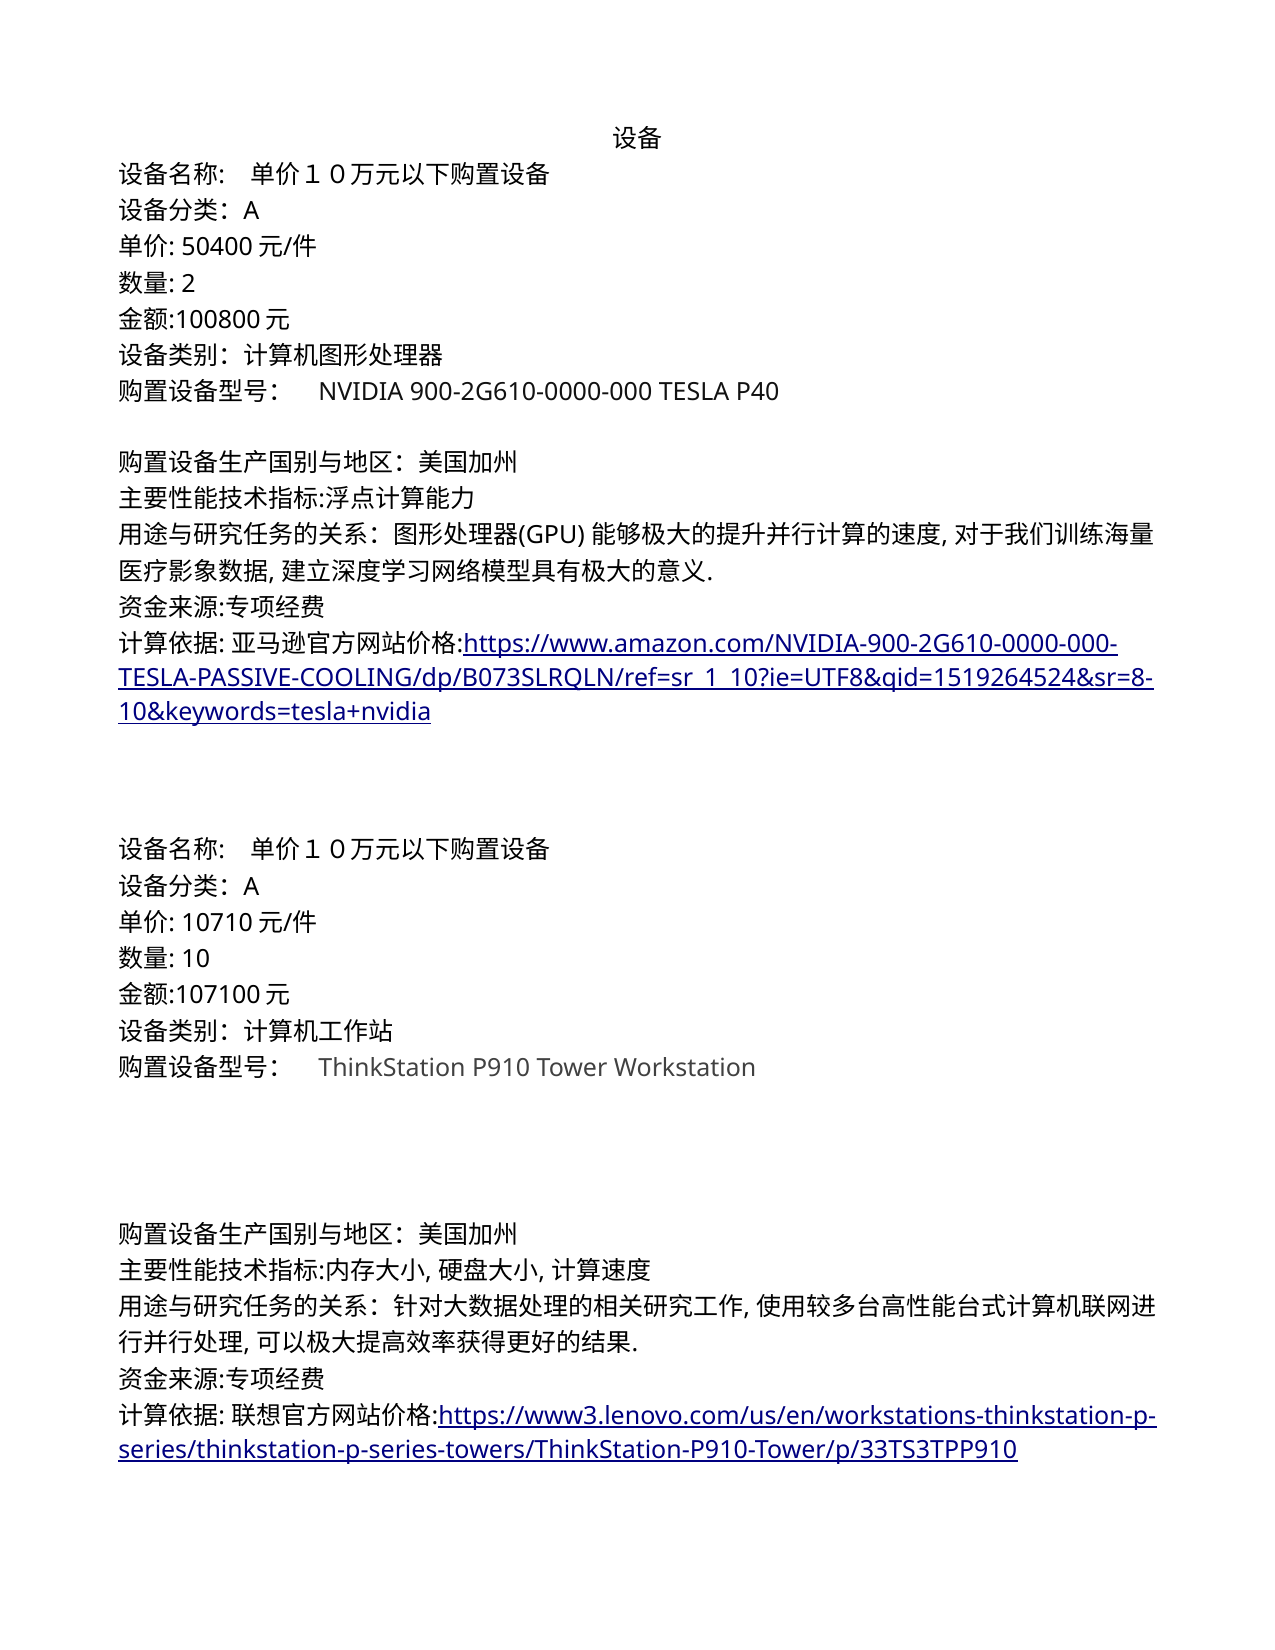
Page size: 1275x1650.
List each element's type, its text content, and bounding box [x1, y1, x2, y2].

text 设备分类：A [118, 866, 1157, 902]
text 用途与研究任务的关系：图形处理器(GPU) 能够极大的提升并行计算的速度, 对于我们训练海量医疗影象数据, 建立深度学习网络模型具有极大的意义. [118, 515, 1157, 587]
text 购置设备型号： NVIDIA 900-2G610-0000-000 TESLA P40 [118, 372, 1157, 408]
text 设备名称: 单价１０万元以下购置设备 [118, 830, 1157, 866]
text 设备 [118, 118, 1157, 154]
text 金额:100800元 [118, 299, 1157, 336]
text 资金来源:专项经费 [118, 587, 1157, 623]
text 购置设备生产国别与地区：美国加州 [118, 1214, 1157, 1250]
text 金额:107100元 [118, 975, 1157, 1011]
text 设备类别：计算机图形处理器 [118, 336, 1157, 372]
text 数量: 10 [118, 939, 1157, 975]
text 主要性能技术指标:内存大小, 硬盘大小, 计算速度 [118, 1250, 1157, 1287]
text 单价: 10710元/件 [118, 902, 1157, 939]
text 购置设备型号： ThinkStation P910 Tower Workstation [118, 1047, 1157, 1084]
text 数量: 2 [118, 263, 1157, 299]
text 计算依据: 联想官方网站价格:https://www3.lenovo.com/us/en/workstations-thinkstation-p-series/thinkstation-p-series-towers/ThinkStation-P910-Tower/p/33TS3TPP910 [118, 1395, 1157, 1466]
text 设备名称: 单价１０万元以下购置设备 [118, 154, 1157, 191]
text 单价: 50400元/件 [118, 227, 1157, 263]
text 设备类别：计算机工作站 [118, 1011, 1157, 1047]
text 主要性能技术指标:浮点计算能力 [118, 478, 1157, 515]
text 设备分类：A [118, 191, 1157, 227]
text 购置设备生产国别与地区：美国加州 [118, 442, 1157, 478]
text 计算依据: 亚马逊官方网站价格:https://www.amazon.com/NVIDIA-900-2G610-0000-000-TESLA-PASSIVE-COOLING/dp/B073SLRQLN/ref=sr_1_10?ie=UTF8&qid=1519264524&sr=8-10&keywords=tesla+nvidia [118, 623, 1157, 728]
text 用途与研究任务的关系：针对大数据处理的相关研究工作, 使用较多台高性能台式计算机联网进行并行处理, 可以极大提高效率获得更好的结果. [118, 1287, 1157, 1359]
text 资金来源:专项经费 [118, 1359, 1157, 1395]
